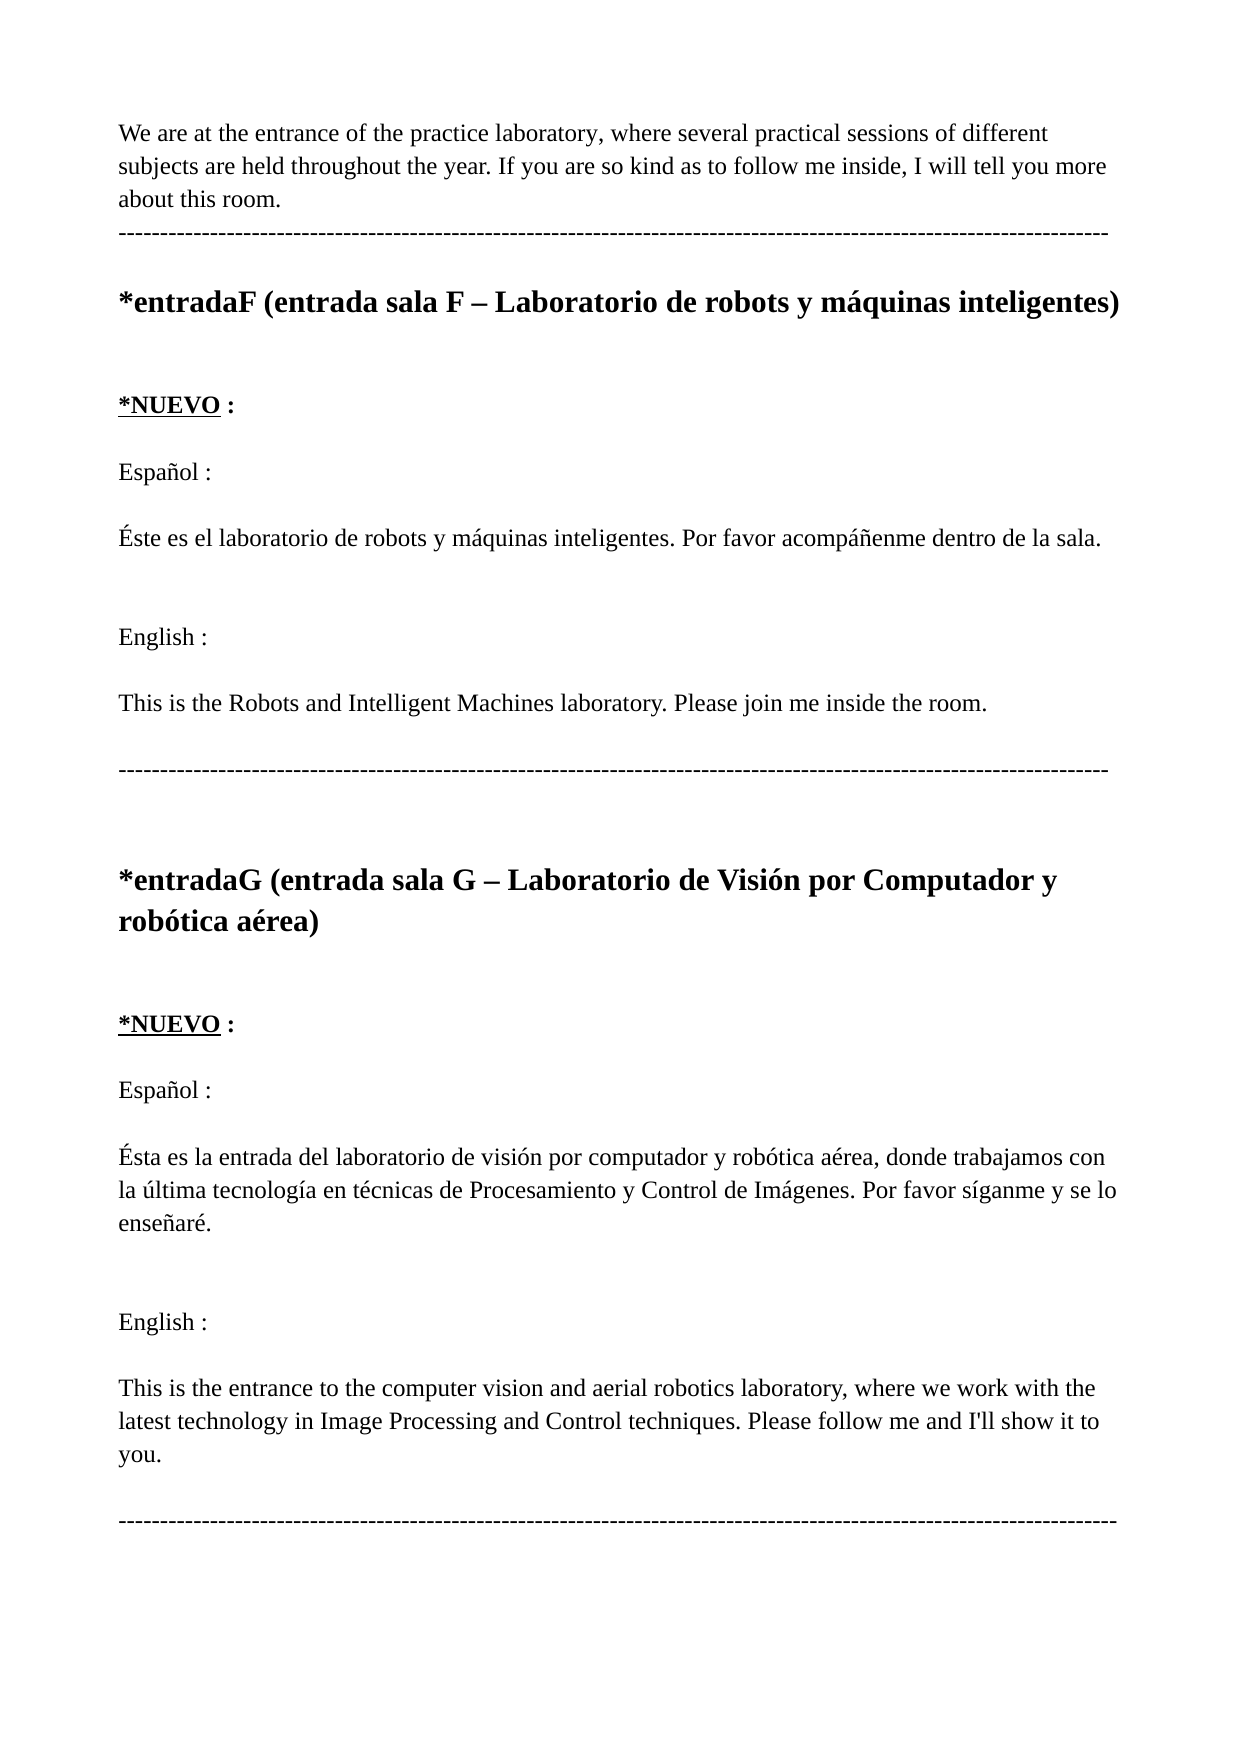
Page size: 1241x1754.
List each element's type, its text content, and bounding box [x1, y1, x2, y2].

text *entradaF (entrada sala F – Laboratorio de robots y máquinas inteligentes) [118, 283, 1122, 319]
text Éste es el laboratorio de robots y máquinas inteligentes. Por favor acompáñenme dentro de la sala. [118, 523, 1122, 551]
text Español : [118, 1076, 1122, 1104]
text *NUEVO : [118, 391, 1122, 419]
text ------------------------------------------------------------------------------------------------------------------------ [118, 1505, 1122, 1534]
text This is the Robots and Intelligent Machines laboratory. Please join me inside the room. [118, 688, 1122, 716]
text *entradaG (entrada sala G – Laboratorio de Visión por Computador y robótica aérea) [118, 861, 1122, 938]
text Ésta es la entrada del laboratorio de visión por computador y robótica aérea, donde trabajamos con la última tecnología en técnicas de Procesamiento y Control de Imágenes. Por favor síganme y se lo enseñaré. [118, 1142, 1122, 1236]
text English : [118, 622, 1122, 650]
text We are at the entrance of the practice laboratory, where several practical sessions of different subjects are held throughout the year. If you are so kind as to follow me inside, I will tell you more about this room. [118, 118, 1122, 213]
text English : [118, 1307, 1122, 1336]
text ----------------------------------------------------------------------------------------------------------------------- [118, 754, 1122, 782]
text *NUEVO : [118, 1009, 1122, 1038]
text Español : [118, 457, 1122, 485]
text This is the entrance to the computer vision and aerial robotics laboratory, where we work with the latest technology in Image Processing and Control techniques. Please follow me and I'll show it to you. [118, 1373, 1122, 1468]
text ----------------------------------------------------------------------------------------------------------------------- [118, 217, 1122, 246]
